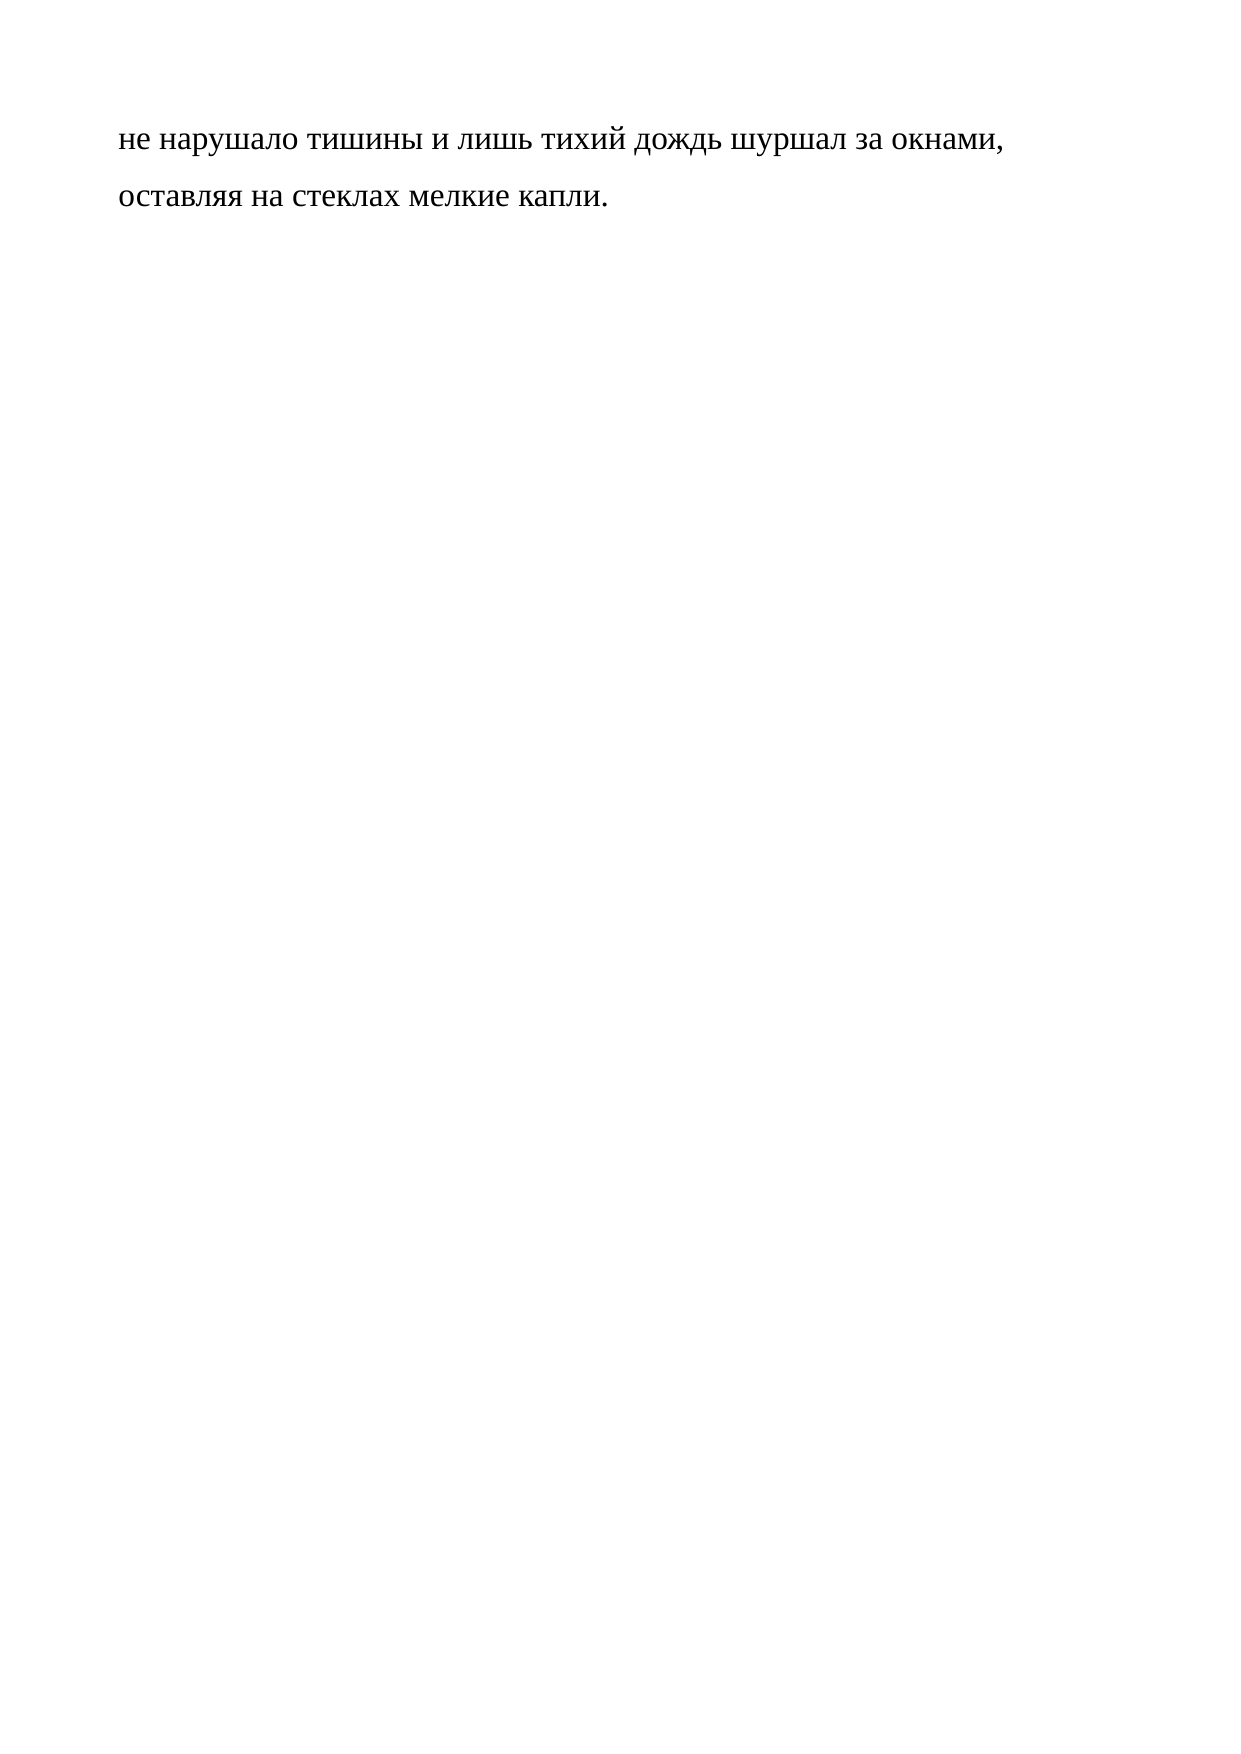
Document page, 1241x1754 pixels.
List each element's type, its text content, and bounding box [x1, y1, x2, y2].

text не нарушало тишины и лишь тихий дождь шуршал за окнами, оставляя на стеклах мелкие капли. [118, 118, 1122, 214]
